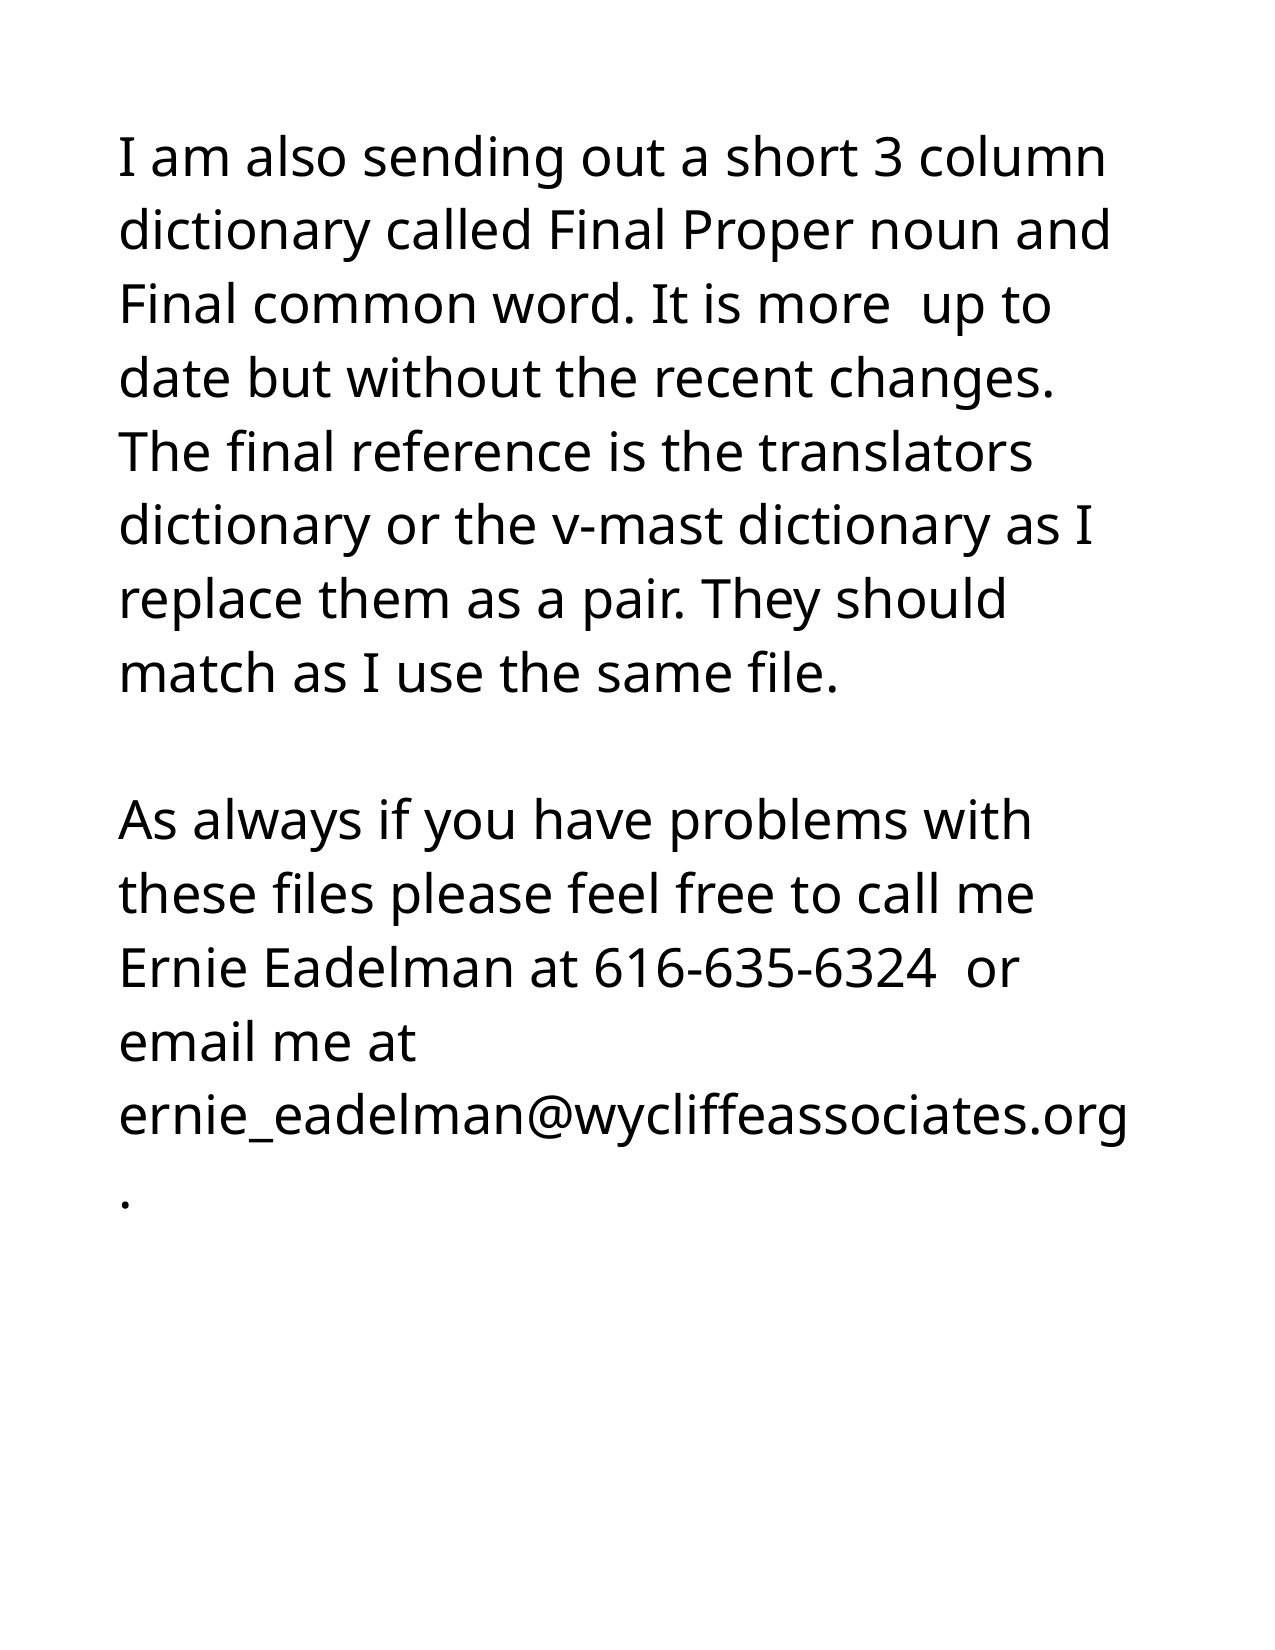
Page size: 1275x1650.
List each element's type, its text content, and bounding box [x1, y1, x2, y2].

text I am also sending out a short 3 column dictionary called Final Proper noun and Final common word. It is more up to date but without the recent changes. The final reference is the translators dictionary or the v-mast dictionary as I replace them as a pair. They should match as I use the same file. [118, 118, 1157, 708]
text As always if you have problems with these files please feel free to call me Ernie Eadelman at 616-635-6324 or email me at ernie_eadelman@wycliffeassociates.org . [118, 782, 1157, 1224]
